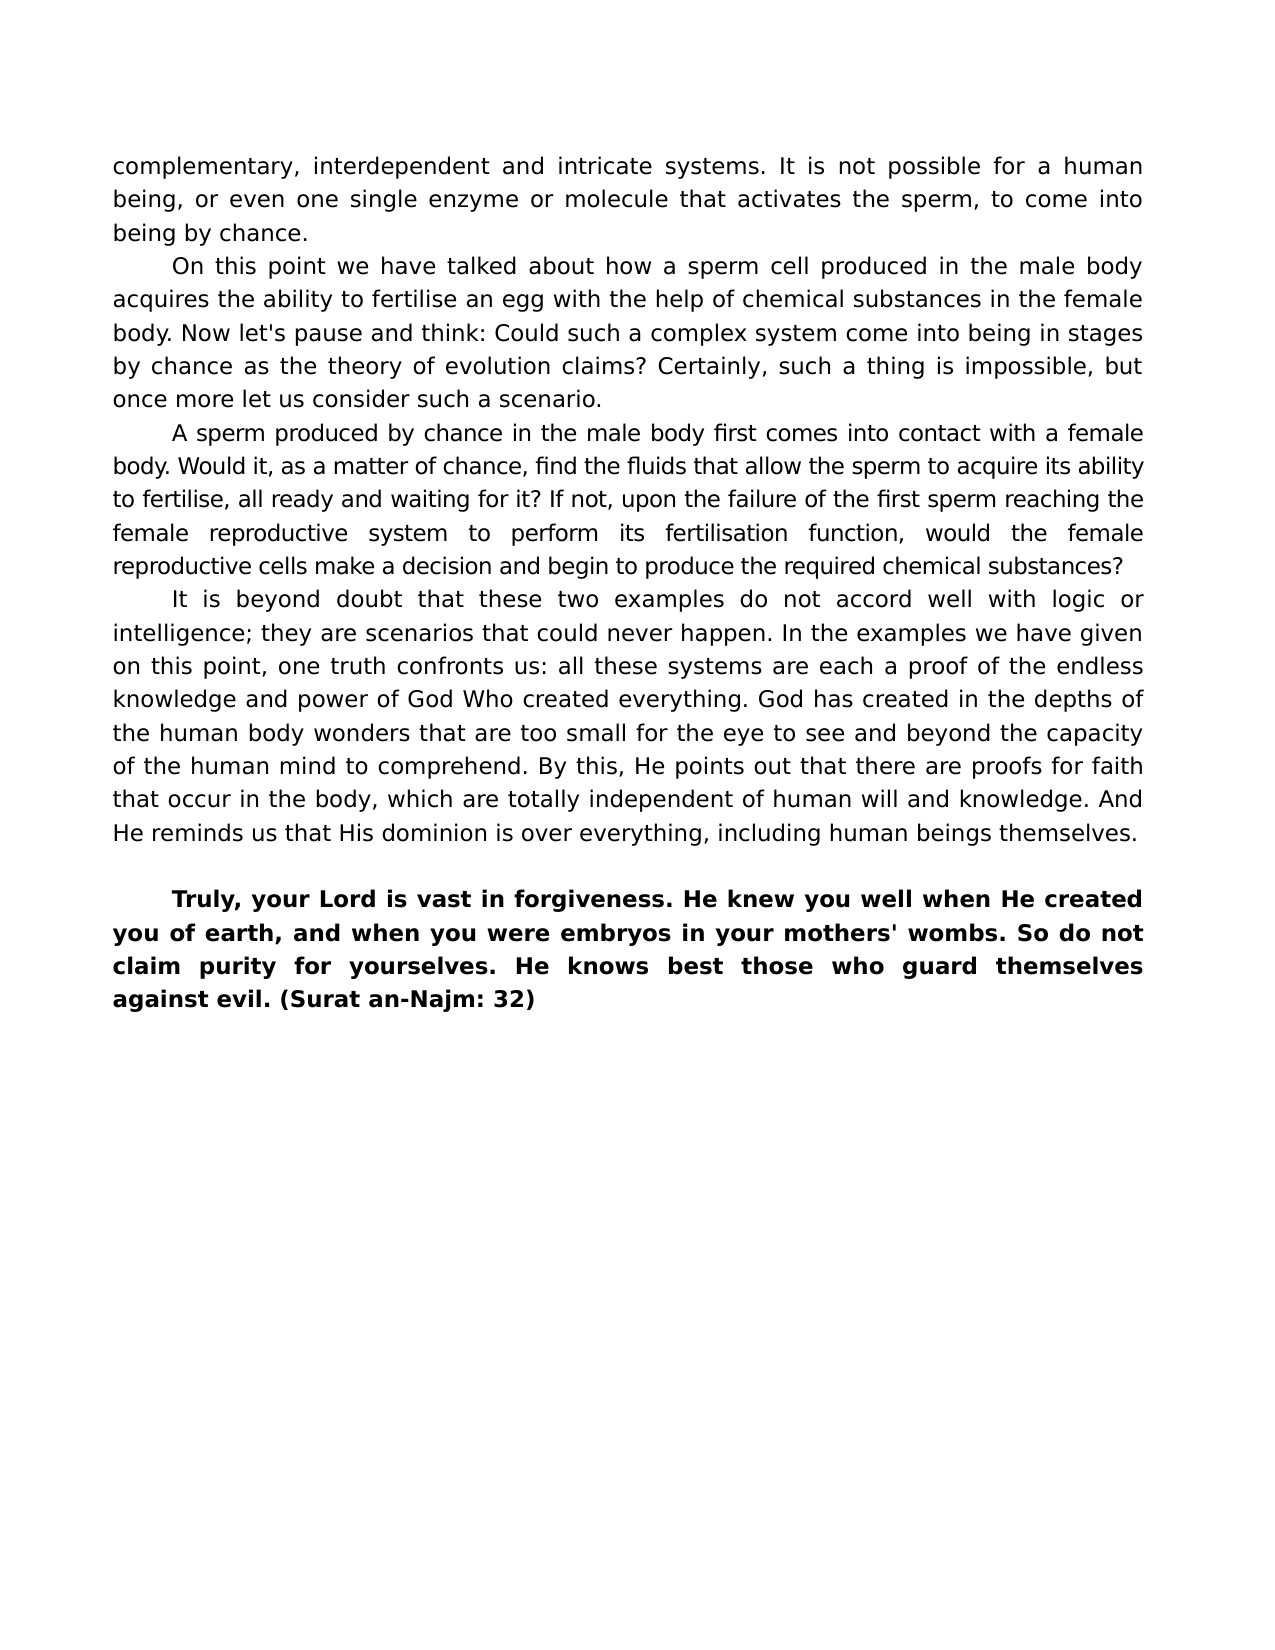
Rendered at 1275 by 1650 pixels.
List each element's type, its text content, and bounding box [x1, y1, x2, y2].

text It is beyond doubt that these two examples do not accord well with logic or intelligence; they are scenarios that could never happen. In the examples we have given on this point, one truth confronts us: all these systems are each a proof of the endless knowledge and power of God Who created everything. God has created in the depths of the human body wonders that are too small for the eye to see and beyond the capacity of the human mind to comprehend. By this, He points out that there are proofs for faith that occur in the body, which are totally independent of human will and knowledge. And He reminds us that His dominion is over everything, including human beings themselves. [112, 581, 1145, 848]
text A sperm produced by chance in the male body first comes into contact with a female body. Would it, as a matter of chance, find the fluids that allow the sperm to acquire its ability to fertilise, all ready and waiting for it? If not, upon the failure of the first sperm reaching the female reproductive system to perform its fertilisation function, would the female reproductive cells make a decision and begin to produce the required chemical substances? [112, 414, 1145, 581]
text On this point we have talked about how a sperm cell produced in the male body acquires the ability to fertilise an egg with the help of chemical substances in the female body. Now let's pause and think: Could such a complex system come into being in stages by chance as the theory of evolution claims? Certainly, such a thing is impossible, but once more let us consider such a scenario. [112, 248, 1145, 414]
text Truly, your Lord is vast in forgiveness. He knew you well when He created you of earth, and when you were embryos in your mothers' wombs. So do not claim purity for yourselves. He knows best those who guard themselves against evil. (Surat an-Najm: 32) [112, 881, 1145, 1014]
text complementary, interdependent and intricate systems. It is not possible for a human being, or even one single enzyme or molecule that activates the sperm, to come into being by chance. [112, 148, 1145, 248]
